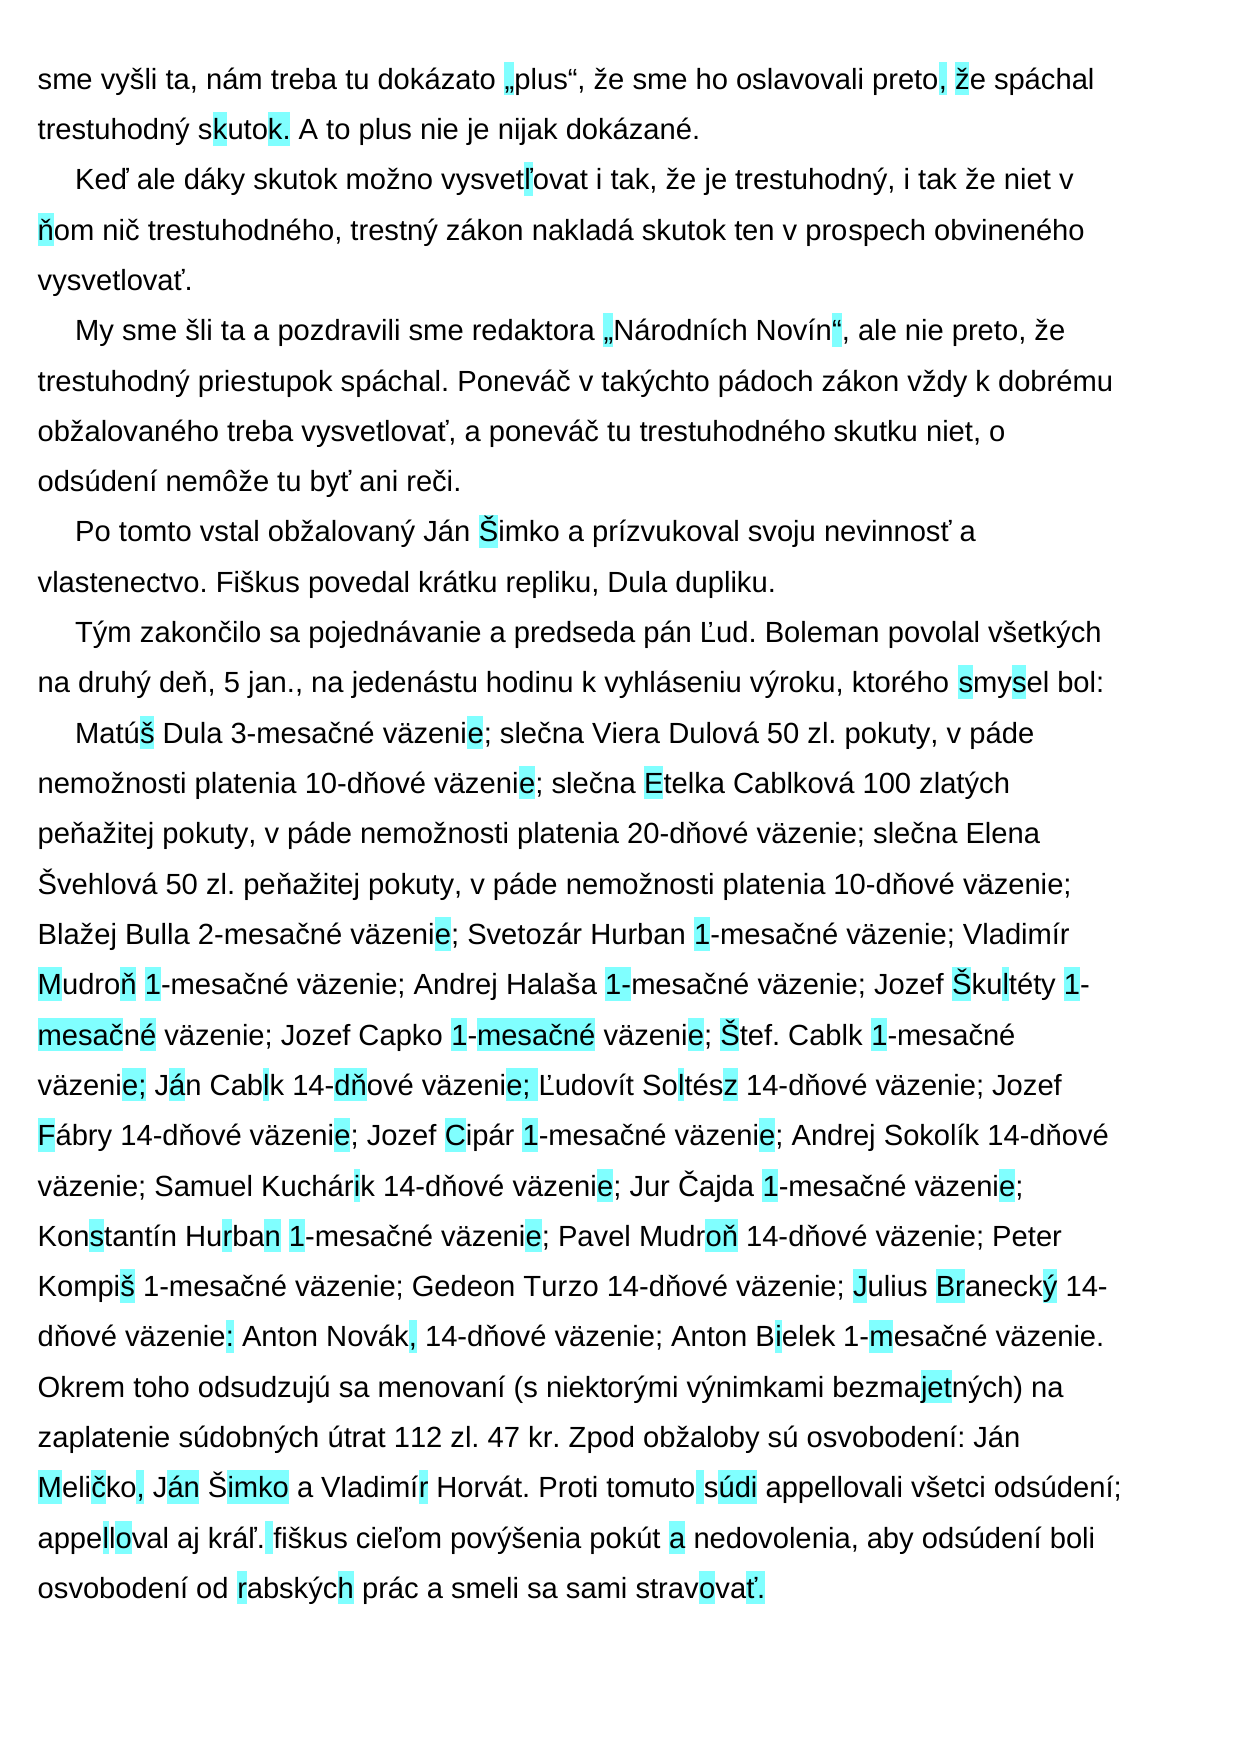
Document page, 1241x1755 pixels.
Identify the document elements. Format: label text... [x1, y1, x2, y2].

text My sme šli ta a pozdravili sme redaktora „Národních Novín“, ale nie preto, že trestuhodný prie­stupok spáchal. Poneváč v takýchto pádoch zákon vždy k dobrému obžalovaného treba vysvetlovať, a poneváč tu trestuhodného skutku niet, o odsúdení nemôže tu byť ani reči. [37, 313, 1130, 498]
text Po tomto vstal obžalovaný Ján Šimko a prízvu­koval svoju nevinnosť a vlastenectvo. Fiškus povedal krátku repliku, Dula dupliku. [37, 514, 1130, 598]
text Tým zakončilo sa pojednávanie a predseda pán Ľud. Boleman povolal všetkých na druhý deň, 5 jan., na jedenástu hodinu k vyhláseniu výroku, ktorého smysel bol: [37, 615, 1130, 699]
text Keď ale dáky skutok možno vysvetľovat i tak, že je trestuhodný, i tak že niet v ňom nič trestu­hodného, trestný zákon nakladá skutok ten v pro­spech obvineného vysvetlovať. [37, 162, 1130, 296]
text sme vyšli ta, nám treba tu dokázato „plus“, že sme ho oslavovali preto, že spáchal trestuhodný skutok. A to plus nie je nijak dokázané. [37, 62, 1130, 146]
text Matúš Dula 3-mesačné väzenie; slečna Viera Dulová 50 zl. pokuty, v páde nemožnosti platenia 10-dňové väzenie; slečna Etelka Cablková 100 zlatých peňažitej po­kuty, v páde nemožnosti platenia 20-dňové väzenie; slečna Elena Švehlová 50 zl. pe­ňažitej pokuty, v páde nemožnosti plate­nia 10-dňové väzenie; Blažej Bulla 2-mesačné väzenie; Svetozár Hurban 1-mesačné väzenie; Vladimír Mudroň 1-mesačné vä­zenie; Andrej Halaša 1-mesačné väzenie; Jozef Škultéty 1-mesačné väzenie; Jozef Capko 1-mesačné väzenie; Štef. Cablk 1-me­sačné väzenie; Ján Cablk 14-dňové väzenie; Ľudovít Soltész 14-dňové väzenie; Jozef Fábry 14-dňové väzenie; Jozef Cipár 1-me­sačné väzenie; Andrej Sokolík 14-dňové vä­zenie; Samuel Kuchárik 14-dňové väzenie; Jur Čajda 1-mesačné väzenie; Konstantín Hurban 1-mesačné väzenie; Pavel Mudroň 14-dňové väzenie; Peter Kompiš 1-mesačné väzenie; Gedeon Turzo 14-dňové väzenie; Julius Branecký 14-dňové väzenie: Anton Novák, 14-dňové väzenie; Anton Bielek 1-mesačné väzenie. Okrem toho odsudzujú sa menovaní (s niektorými výnimkami bezmajetných) na zaplatenie súdobných útrat 112 zl. 47 kr. Zpod obžaloby sú osvobodení: Ján Meličko, Ján Šimko a Vladimír Horvát. Proti tomuto súdi appellovali všetci odsúdení; appelloval aj kráľ. fiškus cieľom povýšenia pokút a nedovole­nia, aby odsúdení boli osvobodení od rabských prác a smeli sa sami stravovať. [37, 716, 1130, 1604]
